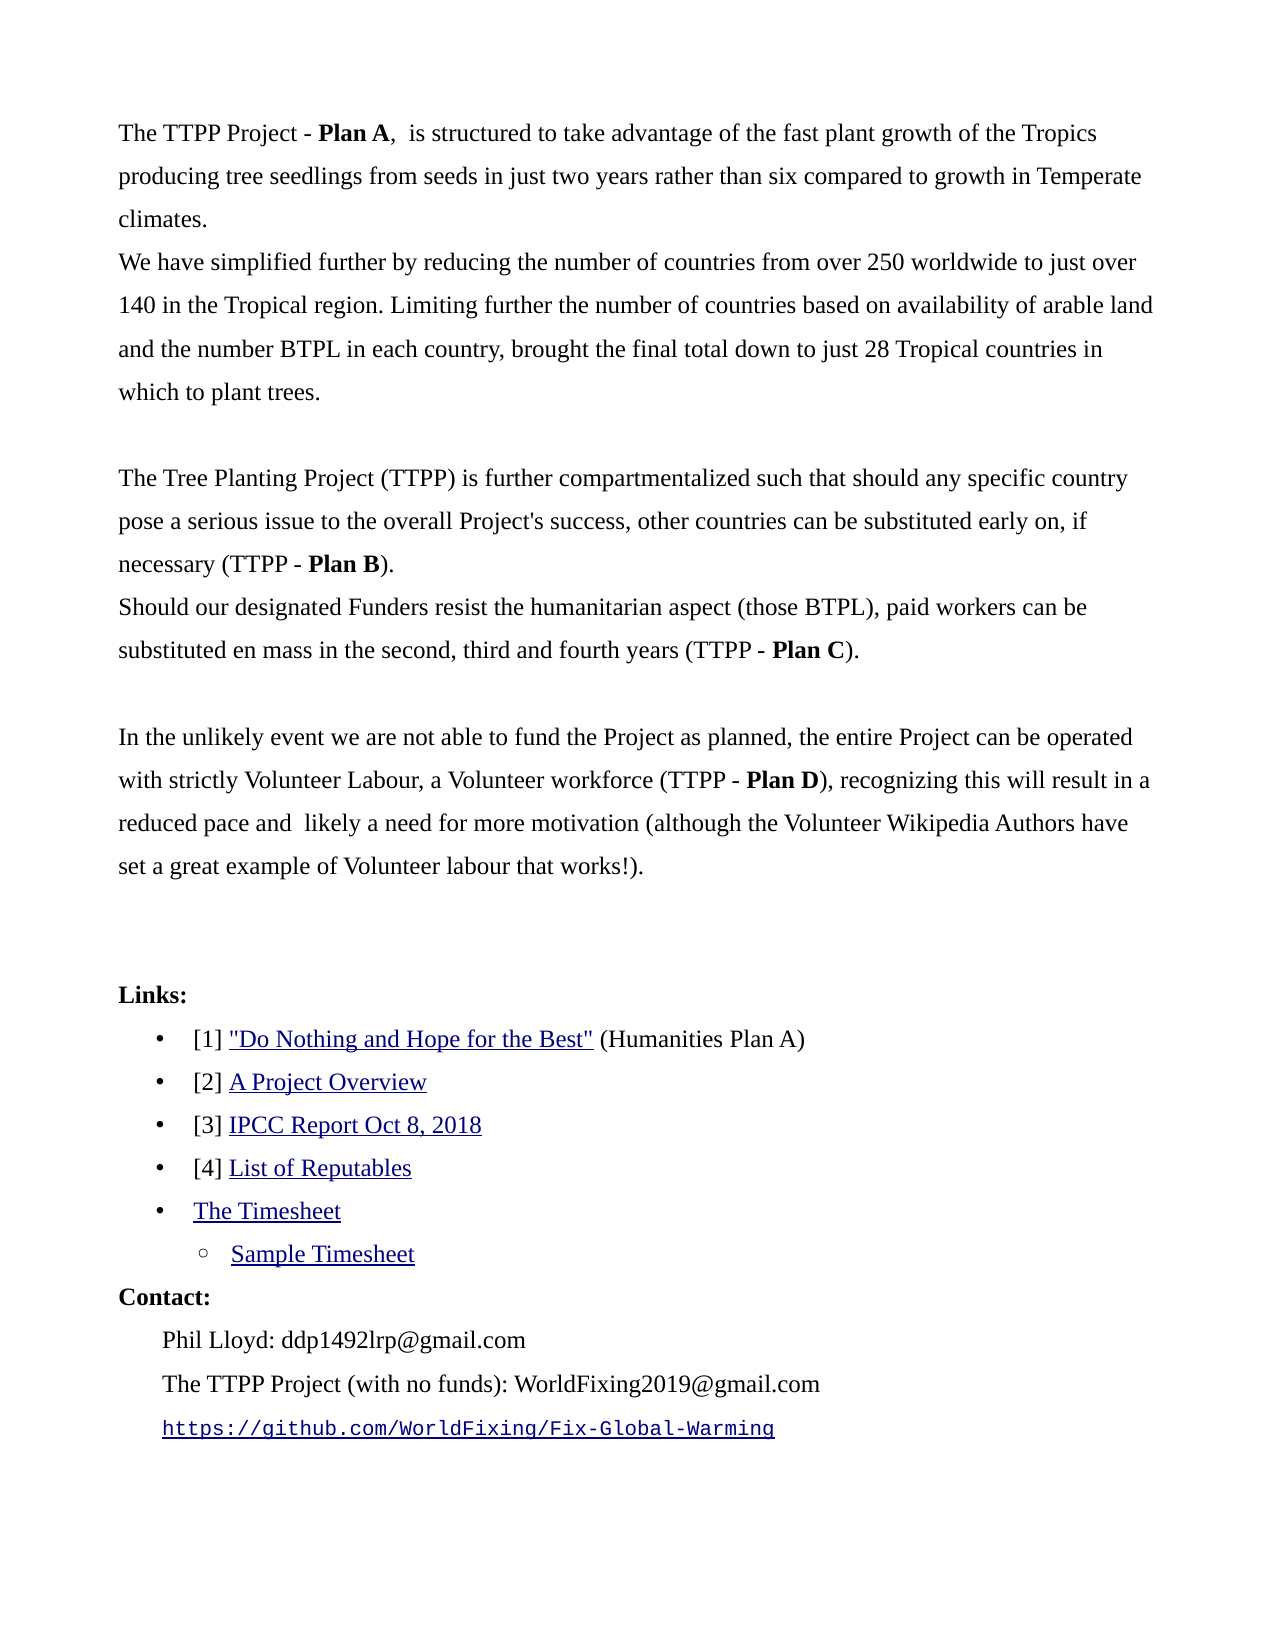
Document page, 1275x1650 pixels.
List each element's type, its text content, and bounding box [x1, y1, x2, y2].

text In the unlikely event we are not able to fund the Project as planned, the entire Project can be operated with strictly Volunteer Labour, a Volunteer workforce (TTPP - Plan D), recognizing this will result in a reduced pace and likely a need for more motivation (although the Volunteer Wikipedia Authors have set a great example of Volunteer labour that works!). [118, 722, 1157, 880]
text Contact: [118, 1282, 1157, 1311]
text The TTPP Project - Plan A, is structured to take advantage of the fast plant growth of the Tropics producing tree seedlings from seeds in just two years rather than six compared to growth in Temperate climates. [118, 118, 1157, 233]
list [4] List of Reputables [156, 1153, 1157, 1182]
text Should our designated Funders resist the humanitarian aspect (those BTPL), paid workers can be substituted en mass in the second, third and fourth years (TTPP - Plan C). [118, 592, 1157, 664]
text Links: [118, 981, 1157, 1009]
list [2] A Project Overview [156, 1067, 1157, 1096]
text The Tree Planting Project (TTPP) is further compartmentalized such that should any specific country pose a serious issue to the overall Project's success, other countries can be substituted early on, if necessary (TTPP - Plan B). [118, 463, 1157, 578]
text https://github.com/WorldFixing/Fix-Global-Warming [118, 1412, 1157, 1441]
list Sample Timesheet [193, 1239, 1157, 1268]
list [3] IPCC Report Oct 8, 2018 [156, 1110, 1157, 1139]
text Phil Lloyd: ddp1492lrp@gmail.com [118, 1326, 1157, 1354]
list [1] "Do Nothing and Hope for the Best" (Humanities Plan A) [156, 1024, 1157, 1052]
text The TTPP Project (with no funds): WorldFixing2019@gmail.com [118, 1369, 1157, 1397]
text We have simplified further by reducing the number of countries from over 250 worldwide to just over 140 in the Tropical region. Limiting further the number of countries based on availability of arable land and the number BTPL in each country, brought the final total down to just 28 Tropical countries in which to plant trees. [118, 247, 1157, 406]
list The Timesheet [156, 1196, 1157, 1225]
